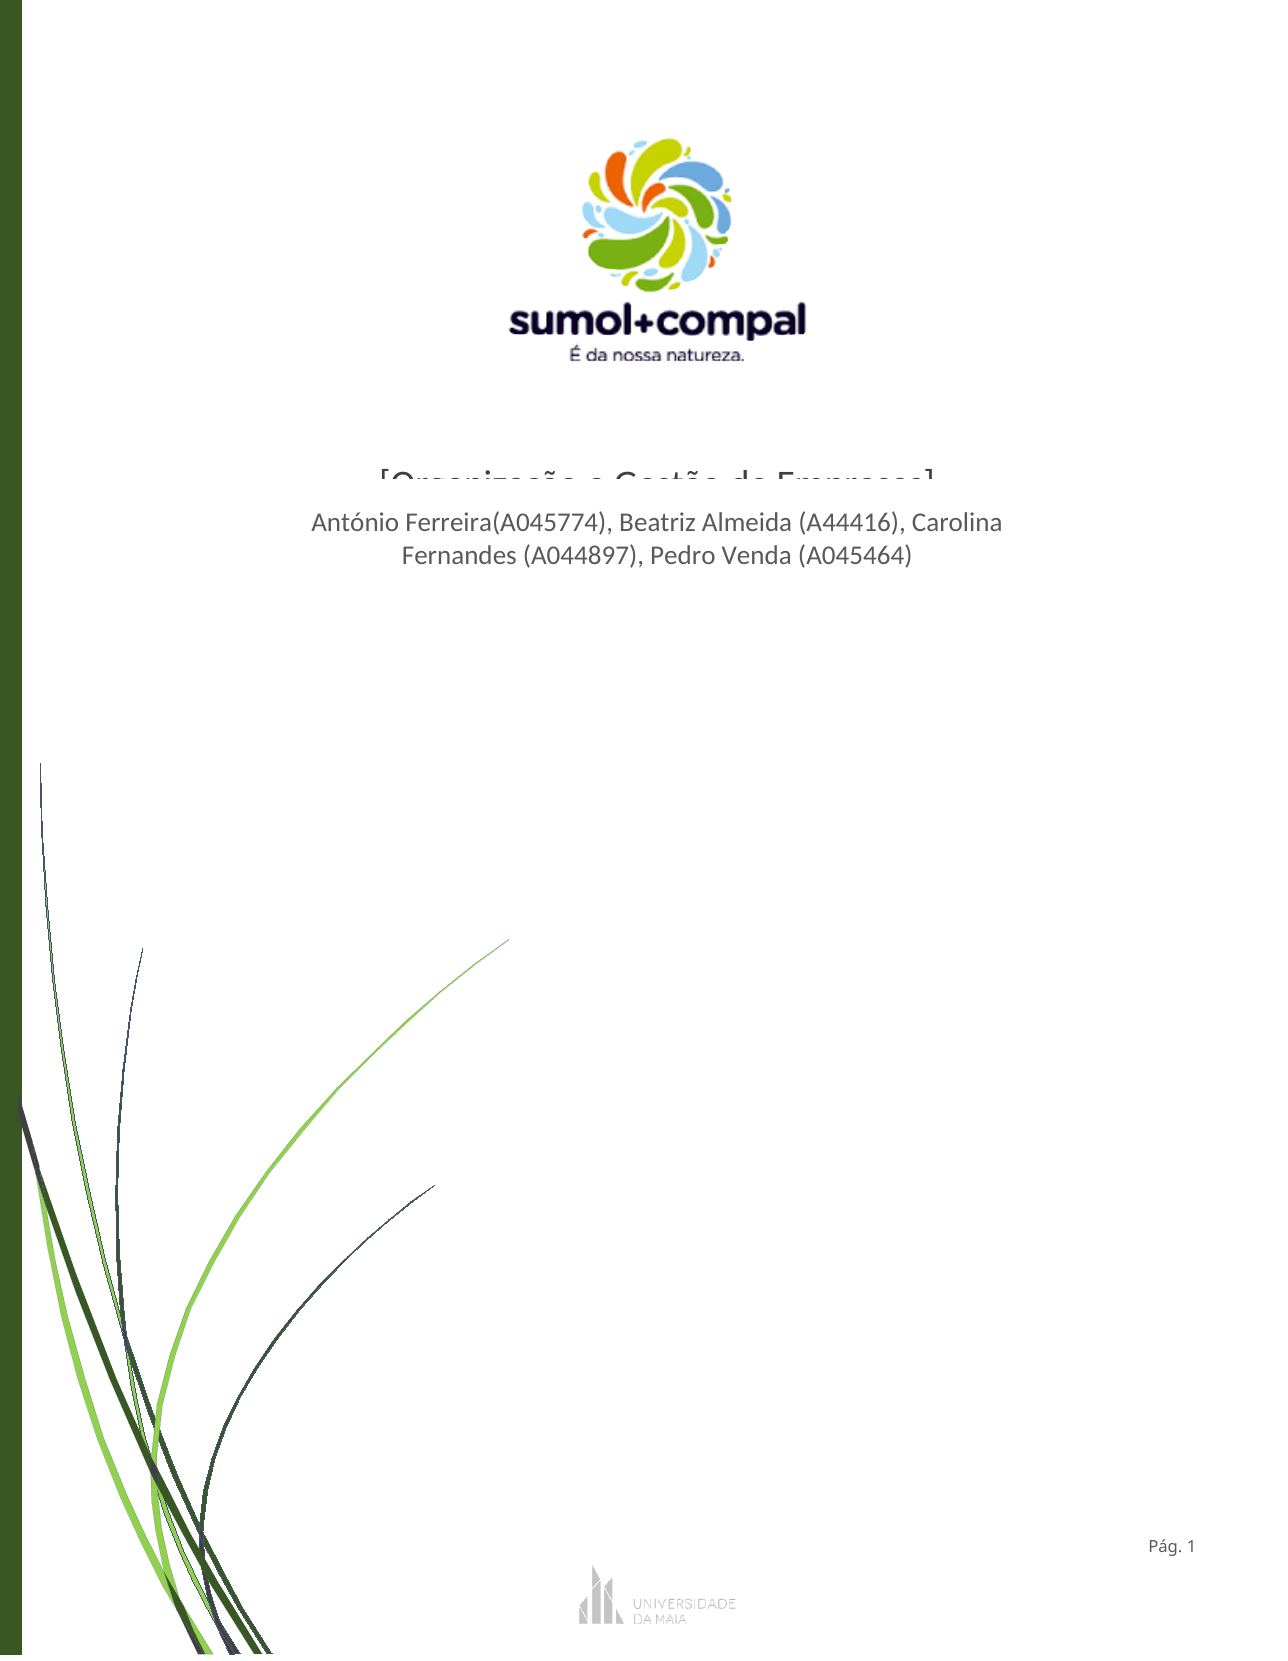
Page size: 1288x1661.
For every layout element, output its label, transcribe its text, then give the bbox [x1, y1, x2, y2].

text [Organização e Gestão de Empresas] [206, 460, 1108, 479]
text António Ferreira(A045774), Beatriz Almeida (A44416), Carolina Fernandes (A044897), Pedro Venda (A045464) [273, 505, 1041, 571]
